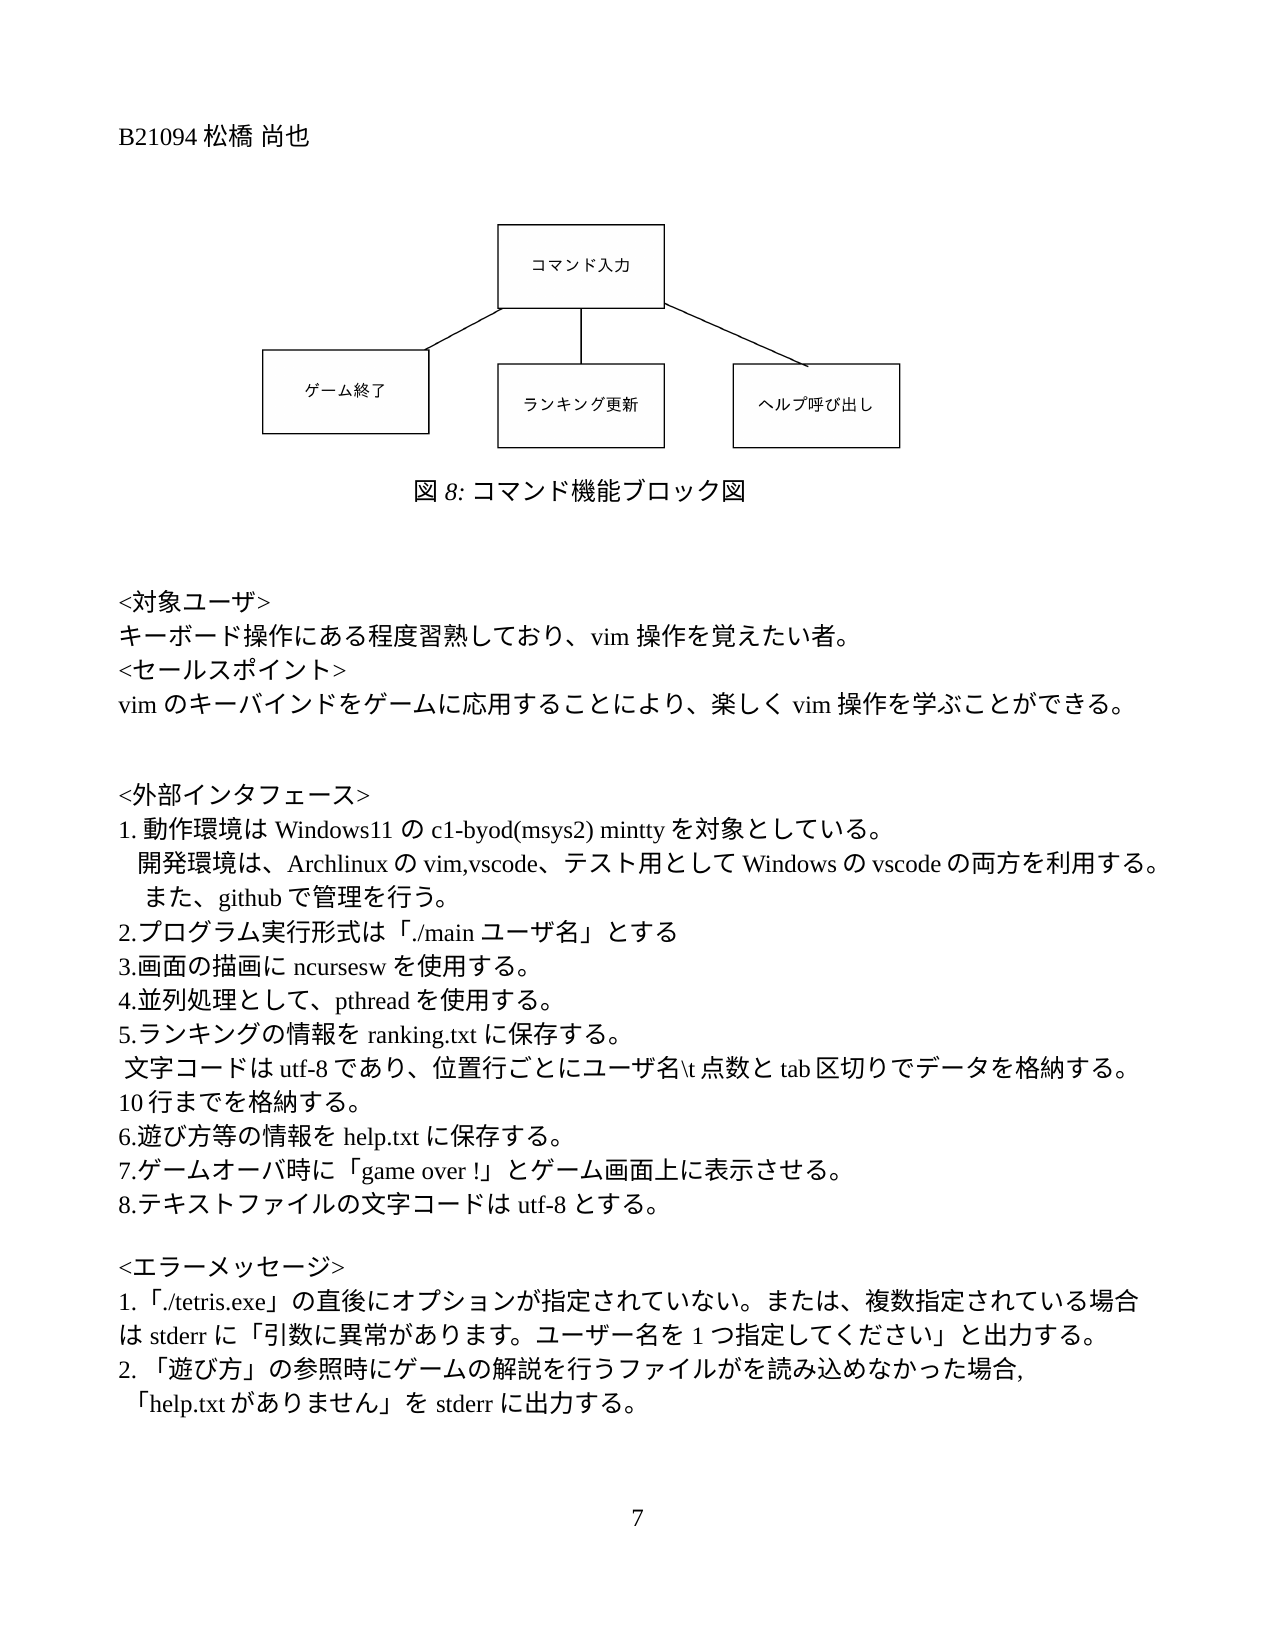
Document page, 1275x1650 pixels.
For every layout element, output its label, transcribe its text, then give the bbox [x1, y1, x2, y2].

text 7.ゲームオーバ時に「game over !」とゲーム画面上に表示させる。 [118, 1153, 1157, 1187]
text 1.「./tetris.exe」の直後にオプションが指定されていない。または、複数指定されている場合 [118, 1283, 1157, 1318]
text <セールスポイント> [118, 652, 1157, 686]
text 5.ランキングの情報を ranking.txt に保存する。 [118, 1016, 1157, 1050]
text 開発環境は、Archlinuxのvim,vscode、テスト用としてWindowsのvscodeの両方を利用する。 [118, 846, 1157, 880]
text <対象ユーザ> [118, 584, 1157, 618]
text は stderr に「引数に異常があります。ユーザー名を 1 つ指定してください」と出力する。 [118, 1318, 1157, 1352]
text 図 8: コマンド機能ブロック図 [249, 462, 914, 508]
text <外部インタフェース> [118, 778, 1157, 812]
text 3.画面の描画に ncursesw を使用する。 [118, 948, 1157, 982]
text 「help.txtがありません」を stderr に出力する。 [118, 1386, 1157, 1420]
text 4.並列処理として、pthreadを使用する。 [118, 982, 1157, 1016]
text 8.テキストファイルの文字コードは utf-8 とする。 [118, 1187, 1157, 1221]
text 6.遊び方等の情報を help.txt に保存する。 [118, 1118, 1157, 1153]
text 1. 動作環境は Windows11 の c1-byod(msys2) minttyを対象としている。 [118, 812, 1157, 846]
text 2.プログラム実行形式は「./main ユーザ名」とする [118, 914, 1157, 948]
text キーボード操作にある程度習熟しており、vim 操作を覚えたい者。 [118, 618, 1157, 652]
text <エラーメッセージ> [118, 1249, 1157, 1283]
text 文字コードはutf-8であり、位置行ごとにユーザ名\t点数とtab区切りでデータを格納する。 [118, 1050, 1157, 1084]
text 10行までを格納する。 [118, 1084, 1157, 1118]
text また、githubで管理を行う。 [118, 880, 1157, 914]
picture [248, 211, 914, 462]
text vim のキーバインドをゲームに応用することにより、楽しく vim 操作を学ぶことができる。 [118, 686, 1157, 720]
text 2. 「遊び方」の参照時にゲームの解説を行うファイルがを読み込めなかった場合, [118, 1352, 1157, 1386]
